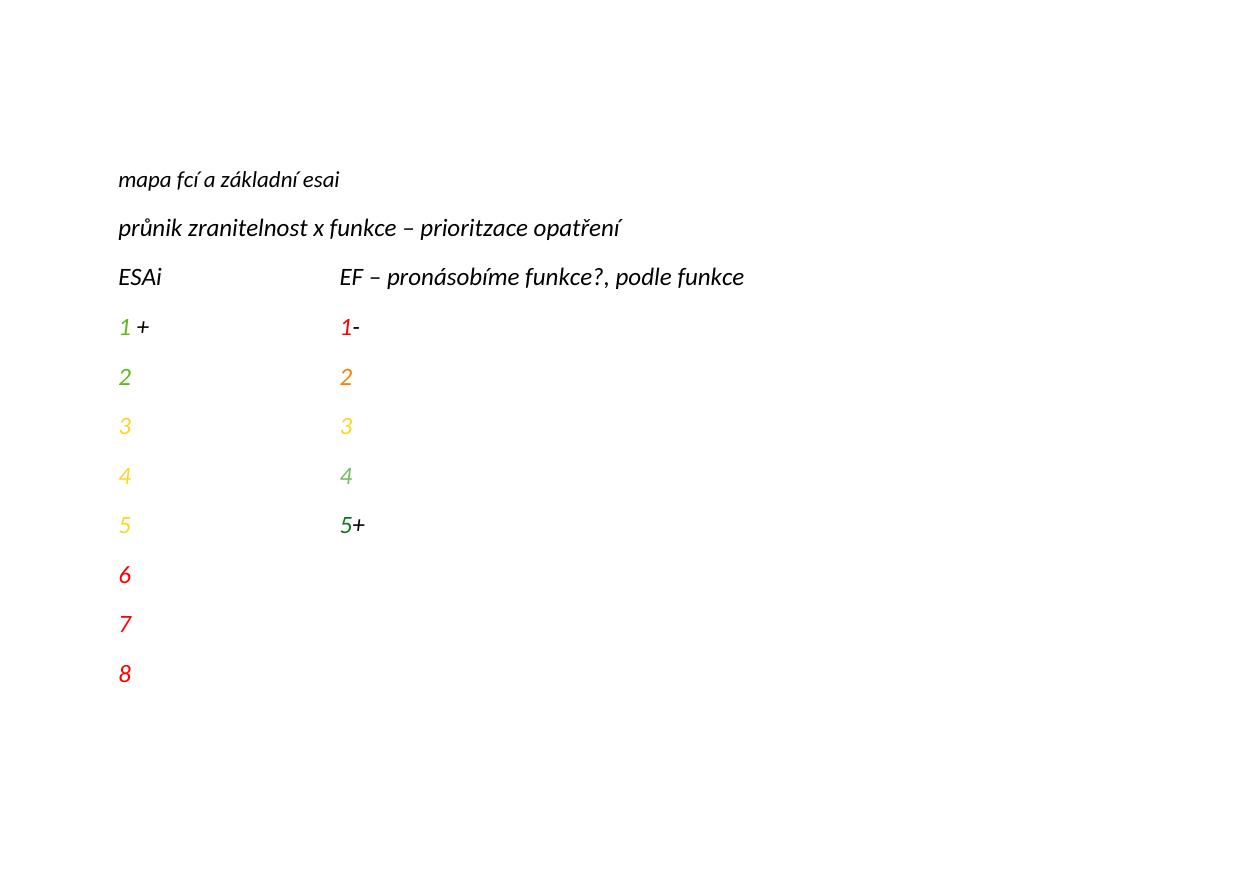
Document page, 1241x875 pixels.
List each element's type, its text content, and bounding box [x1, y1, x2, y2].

text mapa fcí a základní esai [118, 165, 1122, 193]
text 5 5+ [118, 509, 1122, 540]
text 4 4 [118, 460, 1122, 490]
text průnik zranitelnost x funkce – prioritzace opatření [118, 212, 1122, 242]
text 1 + 1- [118, 311, 1122, 342]
text 2 2 [118, 361, 1122, 391]
text 6 [118, 559, 1122, 589]
text 8 [118, 658, 1122, 689]
text 3 3 [118, 410, 1122, 441]
text 7 [118, 608, 1122, 639]
text ESAi EF – pronásobíme funkce?, podle funkce [118, 261, 1122, 292]
